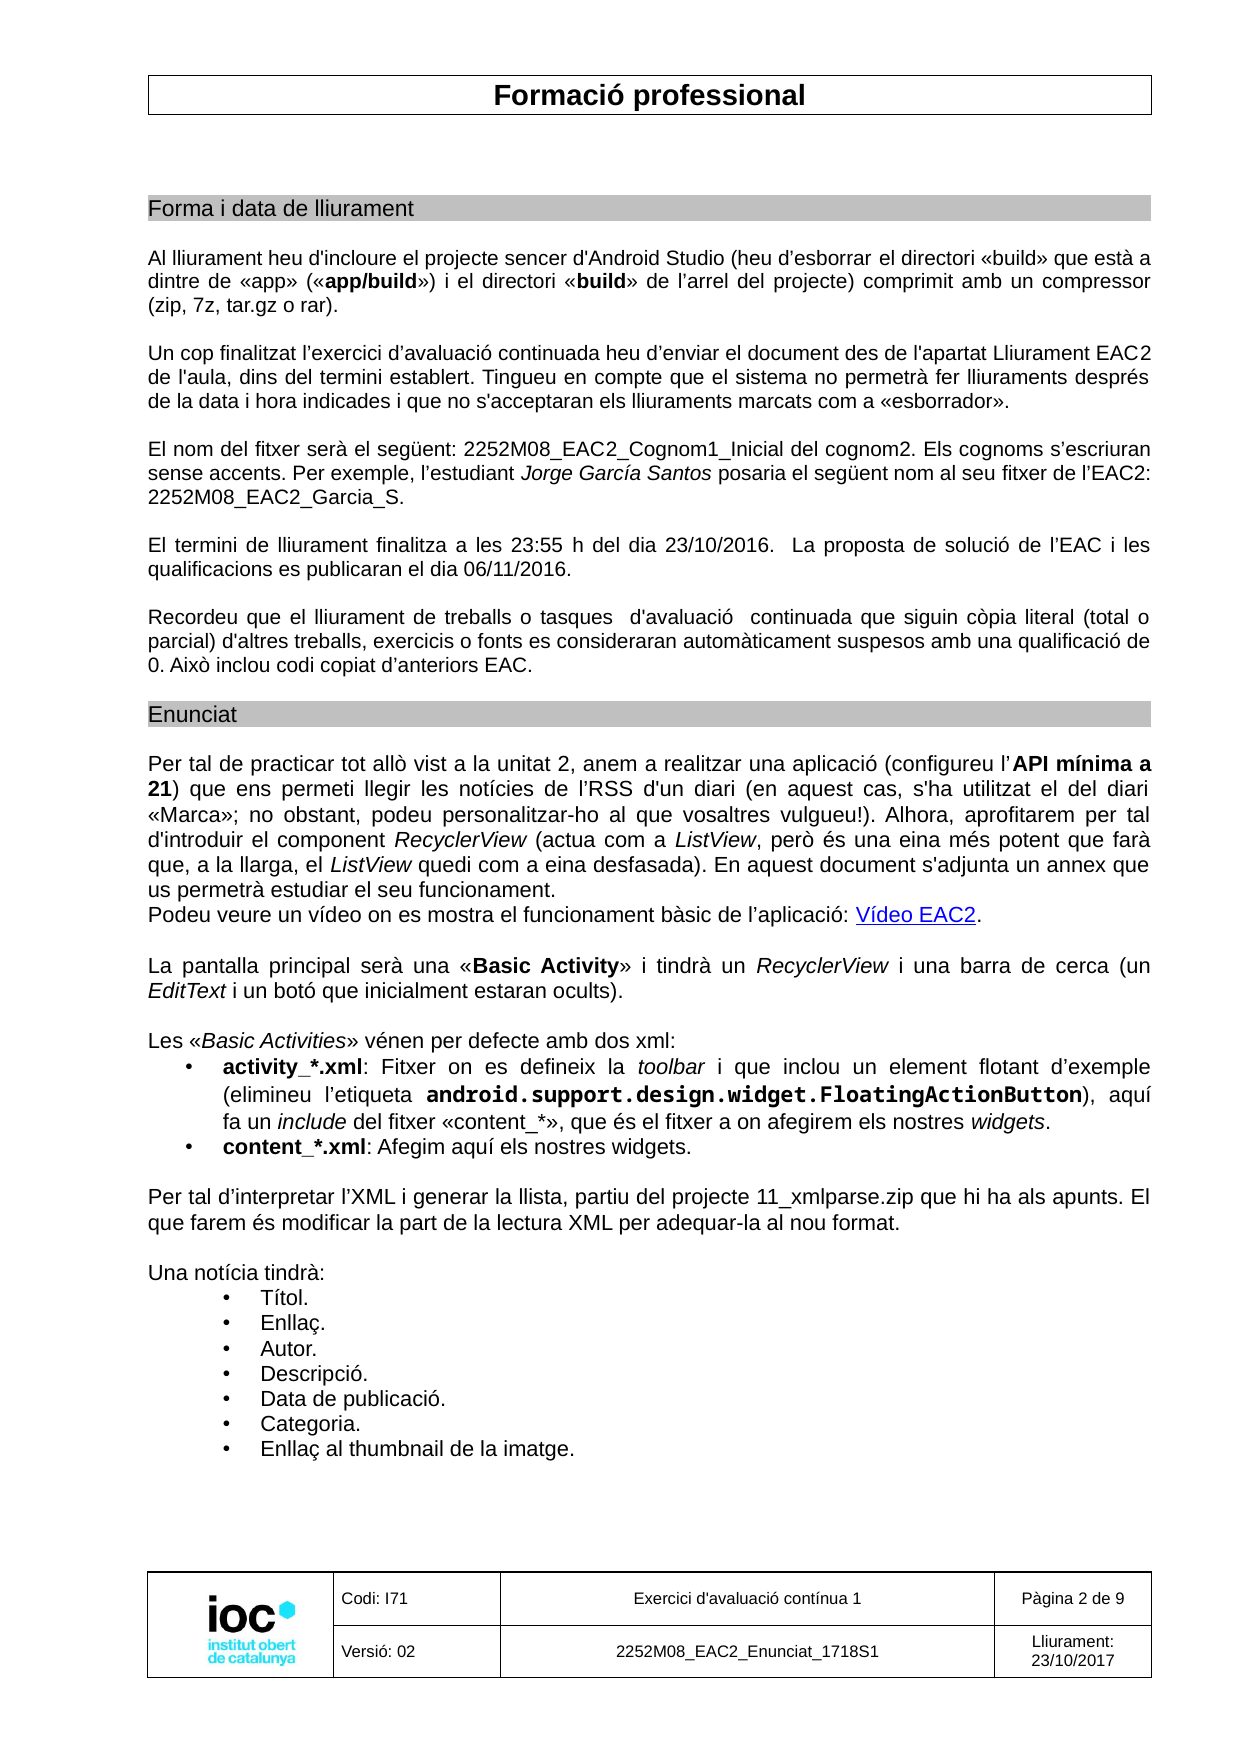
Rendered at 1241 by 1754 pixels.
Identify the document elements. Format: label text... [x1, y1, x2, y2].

text Recordeu que el lliurament de treballs o tasques d'avaluació continuada que siguin còpia literal (total o parcial) d'altres treballs, exercicis o fonts es consideraran automàticament suspesos amb una qualificació de 0. Això inclou codi copiat d’anteriors EAC. [148, 605, 1151, 677]
text Al lliurament heu d'incloure el projecte sencer d'Android Studio (heu d’esborrar el directori «build» que està a dintre de «app» («app/build») i el directori «build» de l’arrel del projecte) comprimit amb un compressor (zip, 7z, tar.gz o rar). [148, 245, 1151, 317]
list Enllaç. [223, 1310, 1151, 1335]
text La pantalla principal serà una «Basic Activity» i tindrà un RecyclerView i una barra de cerca (un EditText i un botó que inicialment estaran ocults). [148, 953, 1151, 1003]
list Enllaç al thumbnail de la imatge. [223, 1436, 1151, 1461]
list Descripció. [223, 1361, 1151, 1386]
text El nom del fitxer serà el següent: 2252M08_EAC2_Cognom1_Inicial del cognom2. Els cognoms s’escriuran sense accents. Per exemple, l’estudiant Jorge García Santos posaria el següent nom al seu fitxer de l’EAC2: 2252M08_EAC2_Garcia_S. [148, 437, 1151, 509]
text Forma i data de lliurament [148, 195, 1151, 221]
text Enunciat [148, 701, 1151, 727]
text Per tal d’interpretar l’XML i generar la llista, partiu del projecte 11_xmlparse.zip que hi ha als apunts. El que farem és modificar la part de la lectura XML per adequar-la al nou format. [148, 1184, 1151, 1234]
list Data de publicació. [223, 1386, 1151, 1411]
list Categoria. [223, 1411, 1151, 1436]
text Una notícia tindrà: [148, 1260, 1151, 1285]
list activity_*.xml: Fitxer on es defineix la toolbar i que inclou un element flotant d’exemple (elimineu l’etiqueta android.support.design.widget.FloatingActionButton), aquí fa un include del fitxer «content_*», que és el fitxer a on afegirem els nostres widgets. [185, 1053, 1151, 1134]
text Les «Basic Activities» vénen per defecte amb dos xml: [148, 1028, 1151, 1053]
text Per tal de practicar tot allò vist a la unitat 2, anem a realitzar una aplicació (configureu l’API mínima a 21) que ens permeti llegir les notícies de l’RSS d'un diari (en aquest cas, s'ha utilitzat el del diari «Marca»; no obstant, podeu personalitzar-ho al que vosaltres vulgueu!). Alhora, aprofitarem per tal d'introduir el component RecyclerView (actua com a ListView, però és una eina més potent que farà que, a la llarga, el ListView quedi com a eina desfasada). En aquest document s'adjunta un annex que us permetrà estudiar el seu funcionament. [148, 751, 1151, 902]
text Un cop finalitzat l’exercici d’avaluació continuada heu d’enviar el document des de l'apartat Lliurament EAC2 de l'aula, dins del termini establert. Tingueu en compte que el sistema no permetrà fer lliuraments després de la data i hora indicades i que no s'acceptaran els lliuraments marcats com a «esborrador». [148, 341, 1151, 413]
list Autor. [223, 1335, 1151, 1361]
list content_*.xml: Afegim aquí els nostres widgets. [185, 1134, 1151, 1159]
list Títol. [223, 1285, 1151, 1310]
picture [195, 1581, 309, 1677]
text El termini de lliurament finalitza a les 23:55 h del dia 23/10/2016. La proposta de solució de l’EAC i les qualificacions es publicaran el dia 06/11/2016. [148, 533, 1151, 581]
text Podeu veure un vídeo on es mostra el funcionament bàsic de l’aplicació: Vídeo EAC2. [148, 902, 1151, 927]
